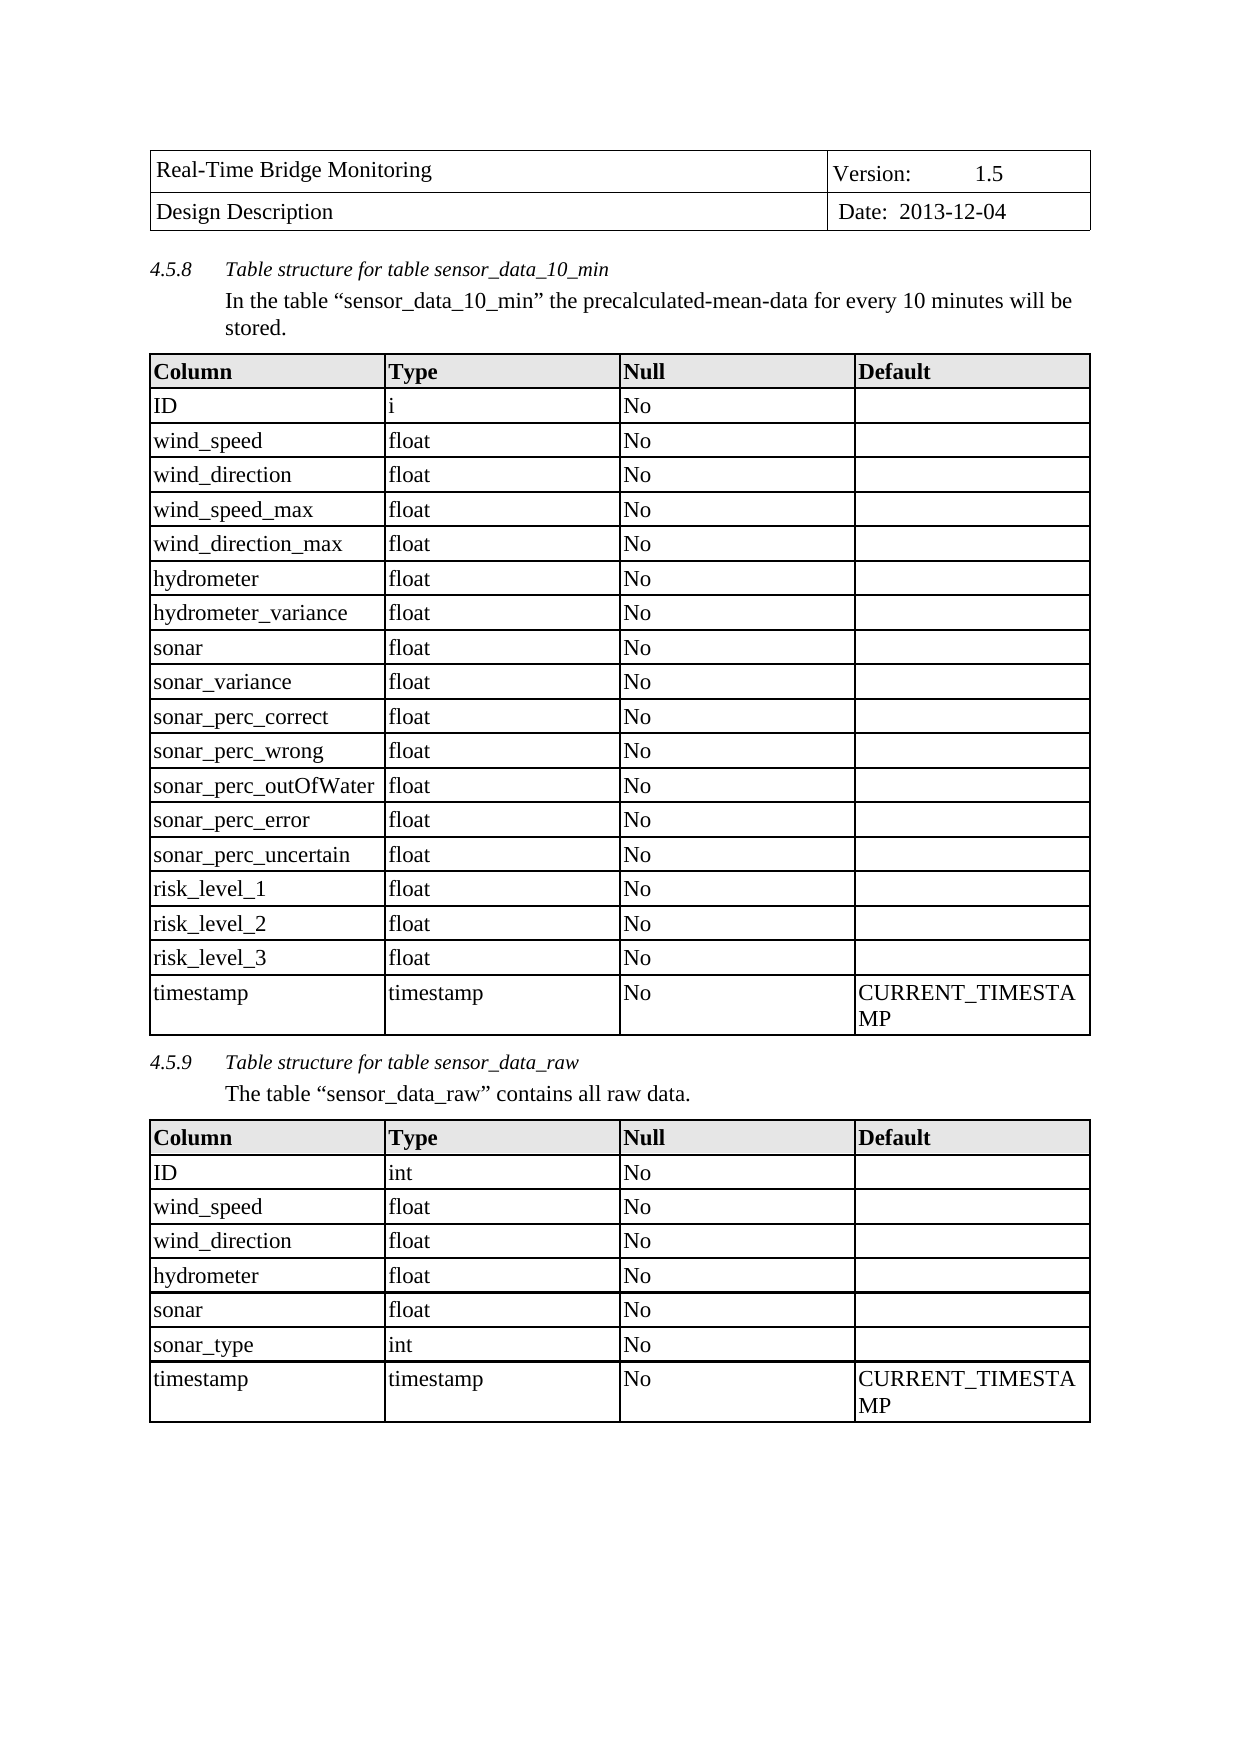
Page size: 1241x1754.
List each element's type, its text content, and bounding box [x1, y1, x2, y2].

table_cell risk_level_1 [151, 872, 384, 904]
table_cell No [621, 734, 854, 767]
table_cell No [621, 769, 854, 801]
table_cell risk_level_2 [151, 907, 384, 939]
table_cell No [621, 389, 854, 422]
table_cell [856, 941, 1089, 973]
table_cell float [386, 803, 619, 836]
table_header Null [621, 355, 854, 387]
table_cell float [386, 769, 619, 801]
table_cell int [386, 1156, 619, 1188]
table_cell No [621, 1363, 854, 1421]
table_cell No [621, 976, 854, 1034]
table_cell [856, 527, 1089, 560]
table_header Column [151, 1121, 384, 1153]
table_cell [856, 838, 1089, 870]
table_cell float [386, 665, 619, 698]
table_cell float [386, 631, 619, 663]
table_cell wind_direction [151, 458, 384, 491]
table_header Null [621, 1121, 854, 1153]
table_cell ID [151, 1156, 384, 1188]
table_cell No [621, 1190, 854, 1222]
table_cell float [386, 424, 619, 456]
table_cell No [621, 665, 854, 698]
table_cell [856, 1328, 1089, 1360]
table_cell No [621, 700, 854, 732]
table_cell No [621, 1259, 854, 1291]
text The table “sensor_data_raw” contains all raw data. [225, 1080, 1090, 1106]
table_cell timestamp [151, 1363, 384, 1421]
table_cell risk_level_3 [151, 941, 384, 973]
table_header Column [151, 355, 384, 387]
table_cell No [621, 562, 854, 594]
table_cell hydrometer_variance [151, 596, 384, 629]
table_cell No [621, 458, 854, 491]
table_cell float [386, 700, 619, 732]
table_header Type [386, 355, 619, 387]
table_cell [856, 1225, 1089, 1257]
table_cell [856, 596, 1089, 629]
table_cell float [386, 458, 619, 491]
table_cell No [621, 941, 854, 973]
table_cell float [386, 872, 619, 904]
table_cell wind_speed [151, 1190, 384, 1222]
table_cell [856, 872, 1089, 904]
table_cell No [621, 631, 854, 663]
table_cell [856, 424, 1089, 456]
table_cell int [386, 1328, 619, 1360]
table_cell [856, 458, 1089, 491]
table_cell [856, 493, 1089, 525]
table_cell [856, 665, 1089, 698]
table_cell sonar_perc_error [151, 803, 384, 836]
table_cell No [621, 527, 854, 560]
table_cell hydrometer [151, 562, 384, 594]
table_cell No [621, 596, 854, 629]
table_cell wind_speed_max [151, 493, 384, 525]
table_cell [856, 1259, 1089, 1291]
table_cell No [621, 907, 854, 939]
text In the table “sensor_data_10_min” the precalculated-mean-data for every 10 minutes will be stored. [225, 288, 1090, 340]
table_cell float [386, 1259, 619, 1291]
table_cell No [621, 493, 854, 525]
table_header Default [856, 1121, 1089, 1153]
table_cell ID [151, 389, 384, 422]
table_cell float [386, 596, 619, 629]
table_cell sonar_perc_correct [151, 700, 384, 732]
table_cell [856, 631, 1089, 663]
table_cell wind_direction_max [151, 527, 384, 560]
table_cell i [386, 389, 619, 422]
table_cell [856, 734, 1089, 767]
table_cell sonar [151, 1294, 384, 1326]
table_cell float [386, 734, 619, 767]
table_cell float [386, 1225, 619, 1257]
table_cell float [386, 1190, 619, 1222]
table_cell sonar_perc_wrong [151, 734, 384, 767]
table_cell No [621, 838, 854, 870]
table_cell sonar_perc_outOfWater [151, 769, 384, 801]
table_cell wind_direction [151, 1225, 384, 1257]
table_cell float [386, 907, 619, 939]
table_cell sonar_type [151, 1328, 384, 1360]
table_cell wind_speed [151, 424, 384, 456]
table_cell No [621, 1156, 854, 1188]
table_cell [856, 803, 1089, 836]
table_cell No [621, 803, 854, 836]
table_cell [856, 1294, 1089, 1326]
table_cell float [386, 1294, 619, 1326]
table_cell timestamp [386, 976, 619, 1034]
table_cell sonar [151, 631, 384, 663]
subtitle Table structure for table sensor_data_raw [150, 1049, 1090, 1074]
table_cell No [621, 1225, 854, 1257]
table_cell float [386, 838, 619, 870]
table_header Type [386, 1121, 619, 1153]
table_cell hydrometer [151, 1259, 384, 1291]
table_cell float [386, 493, 619, 525]
table_cell No [621, 424, 854, 456]
table_cell float [386, 527, 619, 560]
table_cell [856, 907, 1089, 939]
table_cell [856, 562, 1089, 594]
table_cell [856, 1190, 1089, 1222]
table_cell sonar_variance [151, 665, 384, 698]
table_cell No [621, 1294, 854, 1326]
table_cell timestamp [151, 976, 384, 1034]
table_cell timestamp [386, 1363, 619, 1421]
table_cell CURRENT_TIMESTAMP [856, 1363, 1089, 1421]
subtitle Table structure for table sensor_data_10_min [150, 256, 1090, 281]
table_cell No [621, 872, 854, 904]
table_cell CURRENT_TIMESTAMP [856, 976, 1089, 1034]
table_cell float [386, 562, 619, 594]
table_cell [856, 769, 1089, 801]
table_cell [856, 389, 1089, 422]
table_header Default [856, 355, 1089, 387]
table_cell float [386, 941, 619, 973]
table_cell [856, 1156, 1089, 1188]
table_cell No [621, 1328, 854, 1360]
table_cell [856, 700, 1089, 732]
table_cell sonar_perc_uncertain [151, 838, 384, 870]
